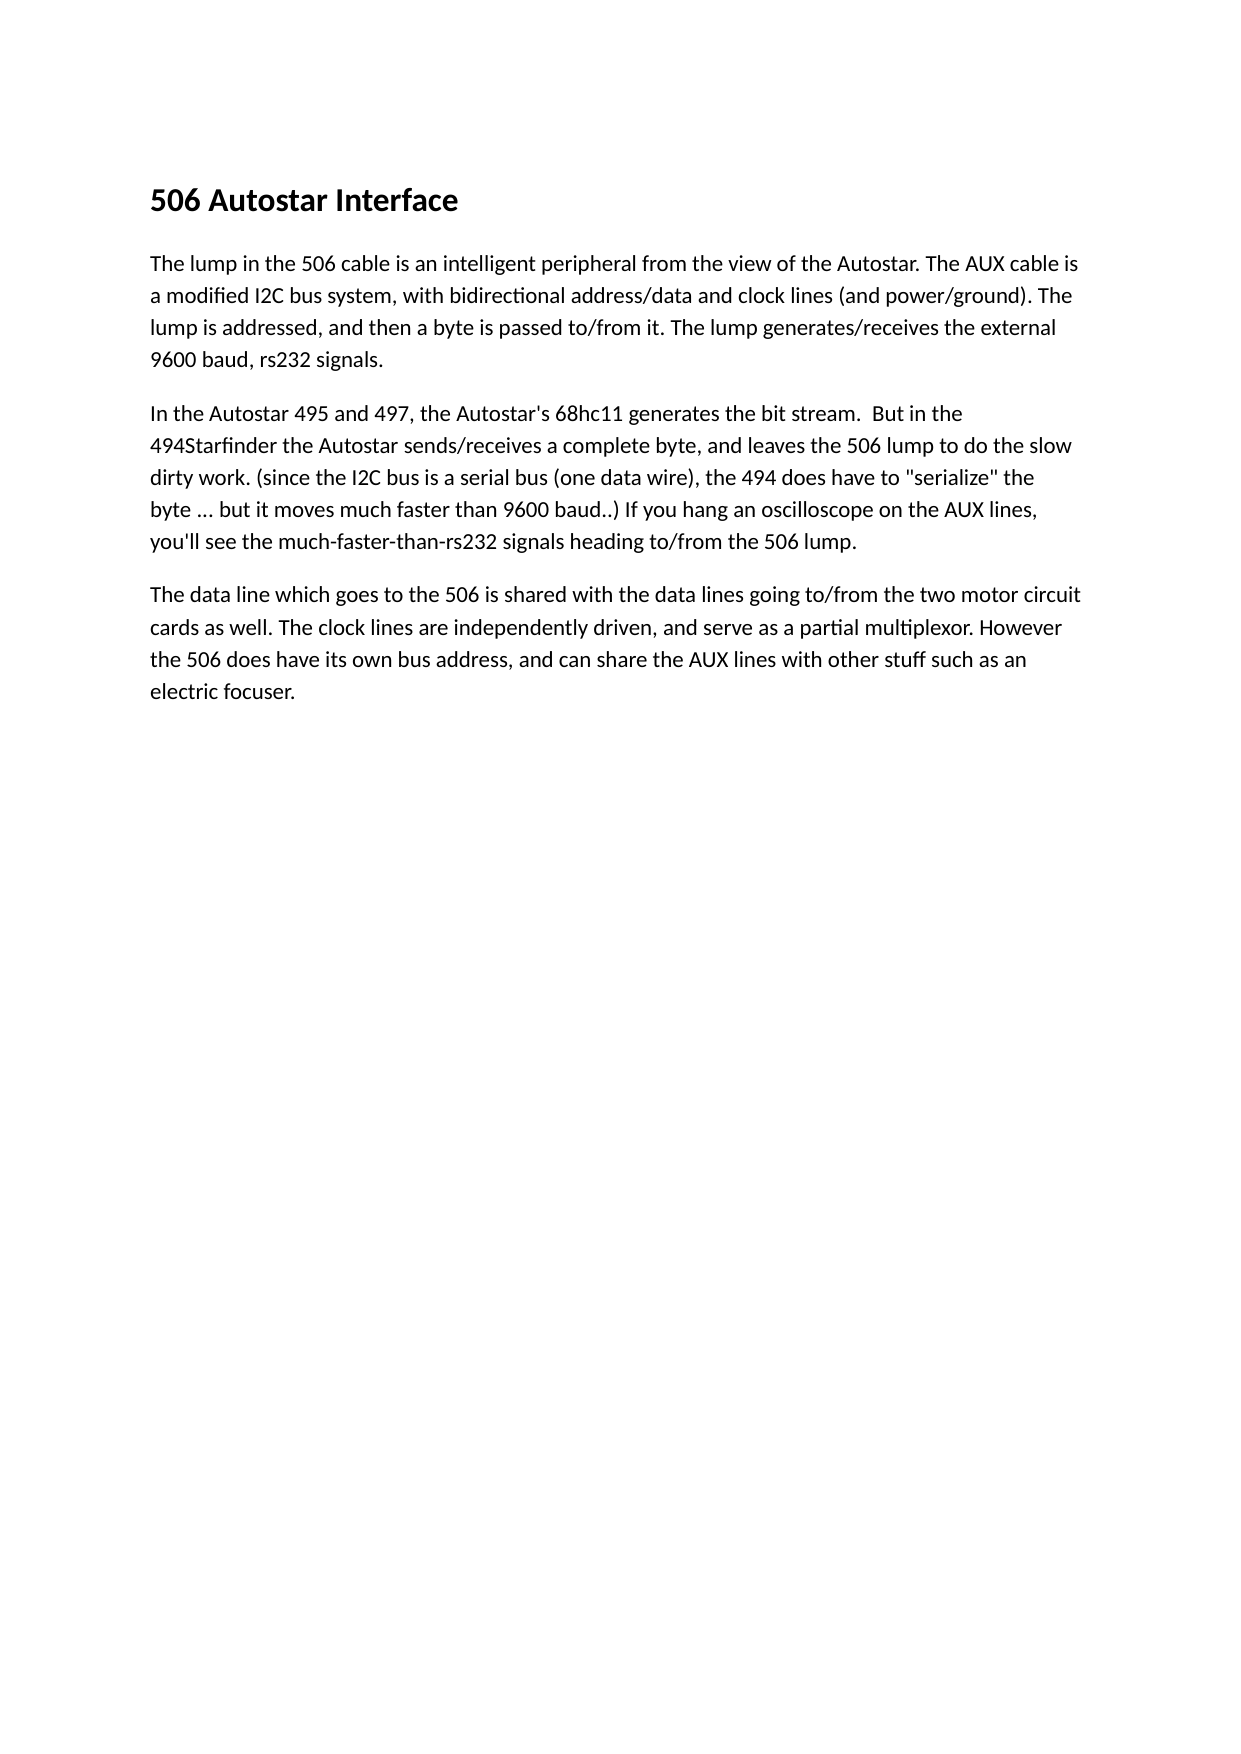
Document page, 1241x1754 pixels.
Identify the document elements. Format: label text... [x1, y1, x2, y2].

text In the Autostar 495 and 497, the Autostar's 68hc11 generates the bit stream. But in the 494Starfinder the Autostar sends/receives a complete byte, and leaves the 506 lump to do the slow dirty work. (since the I2C bus is a serial bus (one data wire), the 494 does have to "serialize" the byte ... but it moves much faster than 9600 baud..) If you hang an oscilloscope on the AUX lines, you'll see the much-faster-than-rs232 signals heading to/from the 506 lump. [150, 399, 1090, 555]
subtitle 506 Autostar Interface [150, 179, 1090, 220]
text The data line which goes to the 506 is shared with the data lines going to/from the two motor circuit cards as well. The clock lines are independently driven, and serve as a partial multiplexor. However the 506 does have its own bus address, and can share the AUX lines with other stuff such as an electric focuser. [150, 580, 1090, 705]
text The lump in the 506 cable is an intelligent peripheral from the view of the Autostar. The AUX cable is a modified I2C bus system, with bidirectional address/data and clock lines (and power/ground). The lump is addressed, and then a byte is passed to/from it. The lump generates/receives the external 9600 baud, rs232 signals. [150, 249, 1090, 374]
